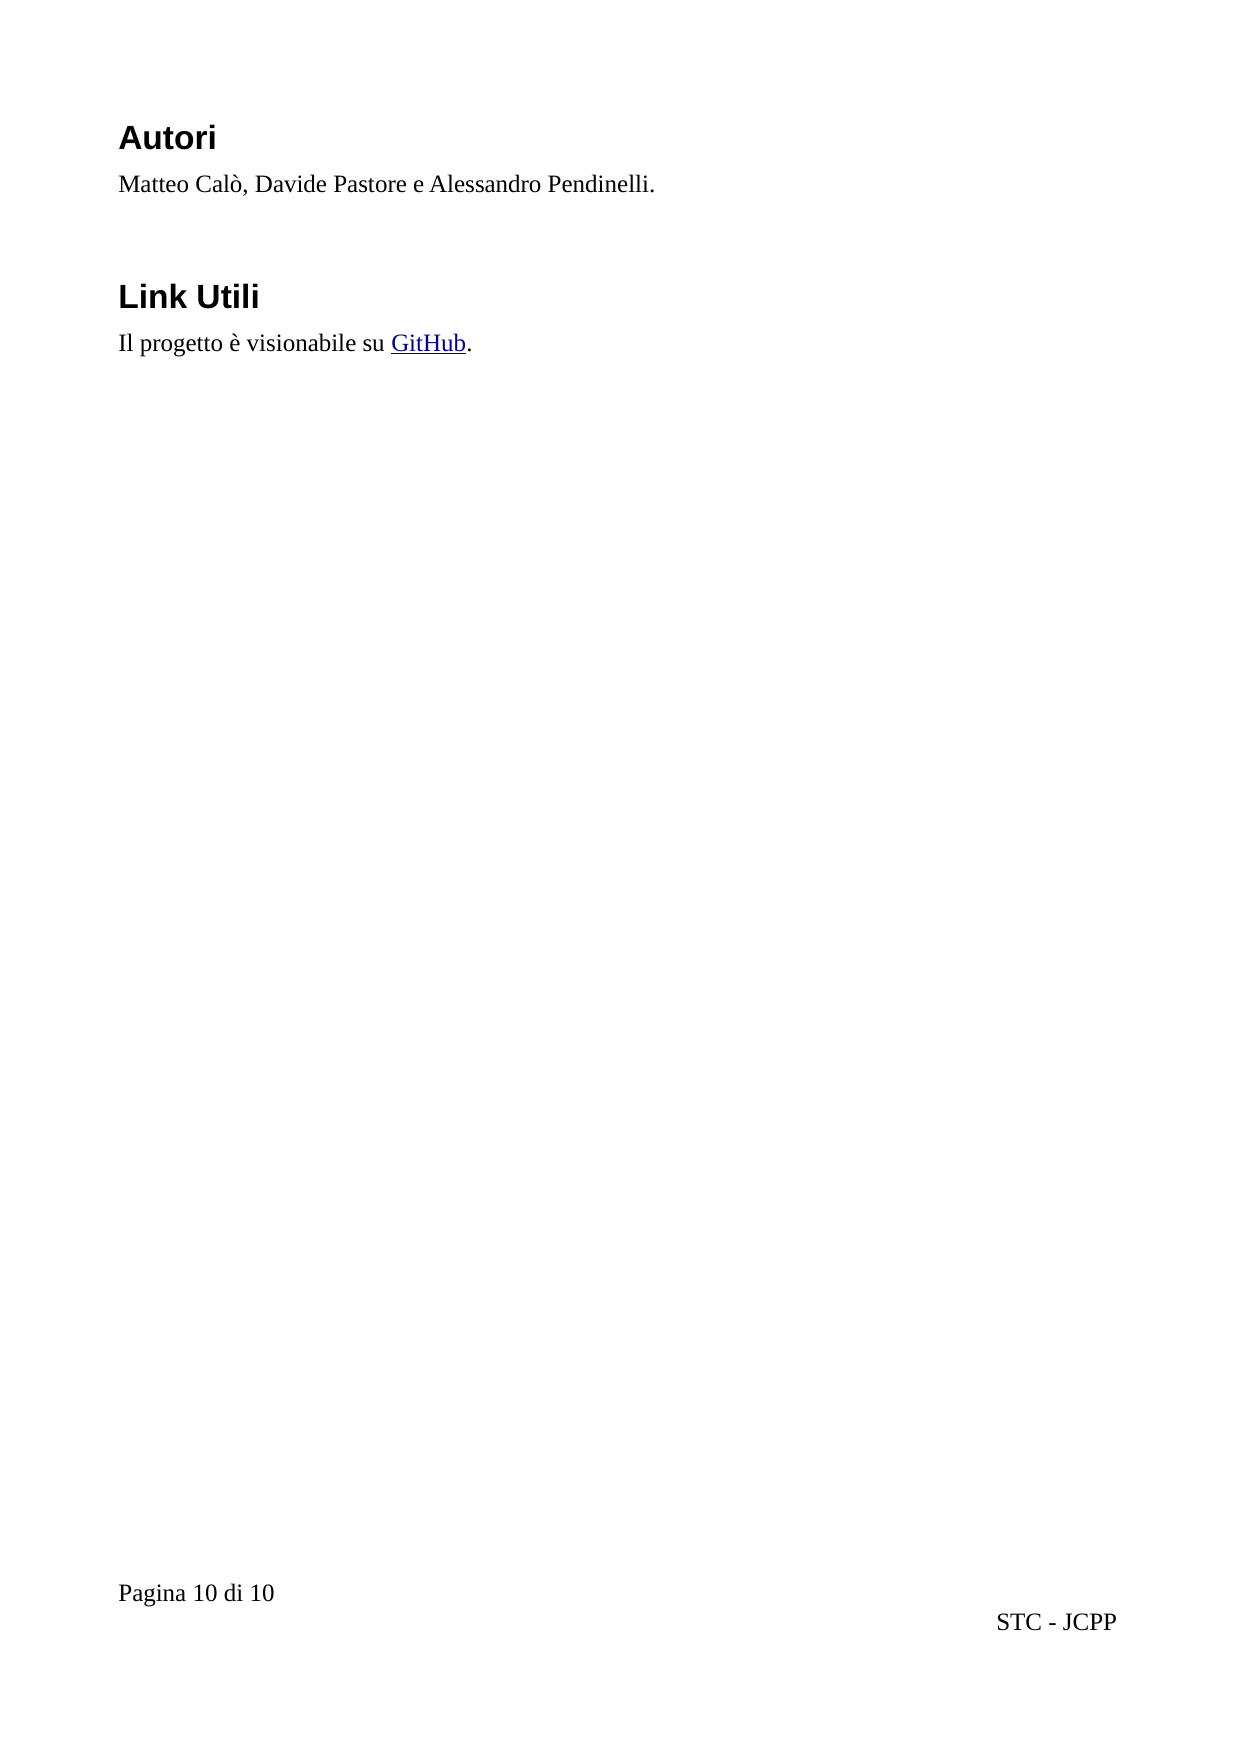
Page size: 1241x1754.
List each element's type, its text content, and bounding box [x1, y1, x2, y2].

subtitle Autori [118, 118, 1122, 157]
text Il progetto è visionabile su GitHub. [118, 328, 1122, 357]
text Matteo Calò, Davide Pastore e Alessandro Pendinelli. [118, 169, 1122, 198]
subtitle Link Utili [118, 277, 1122, 315]
